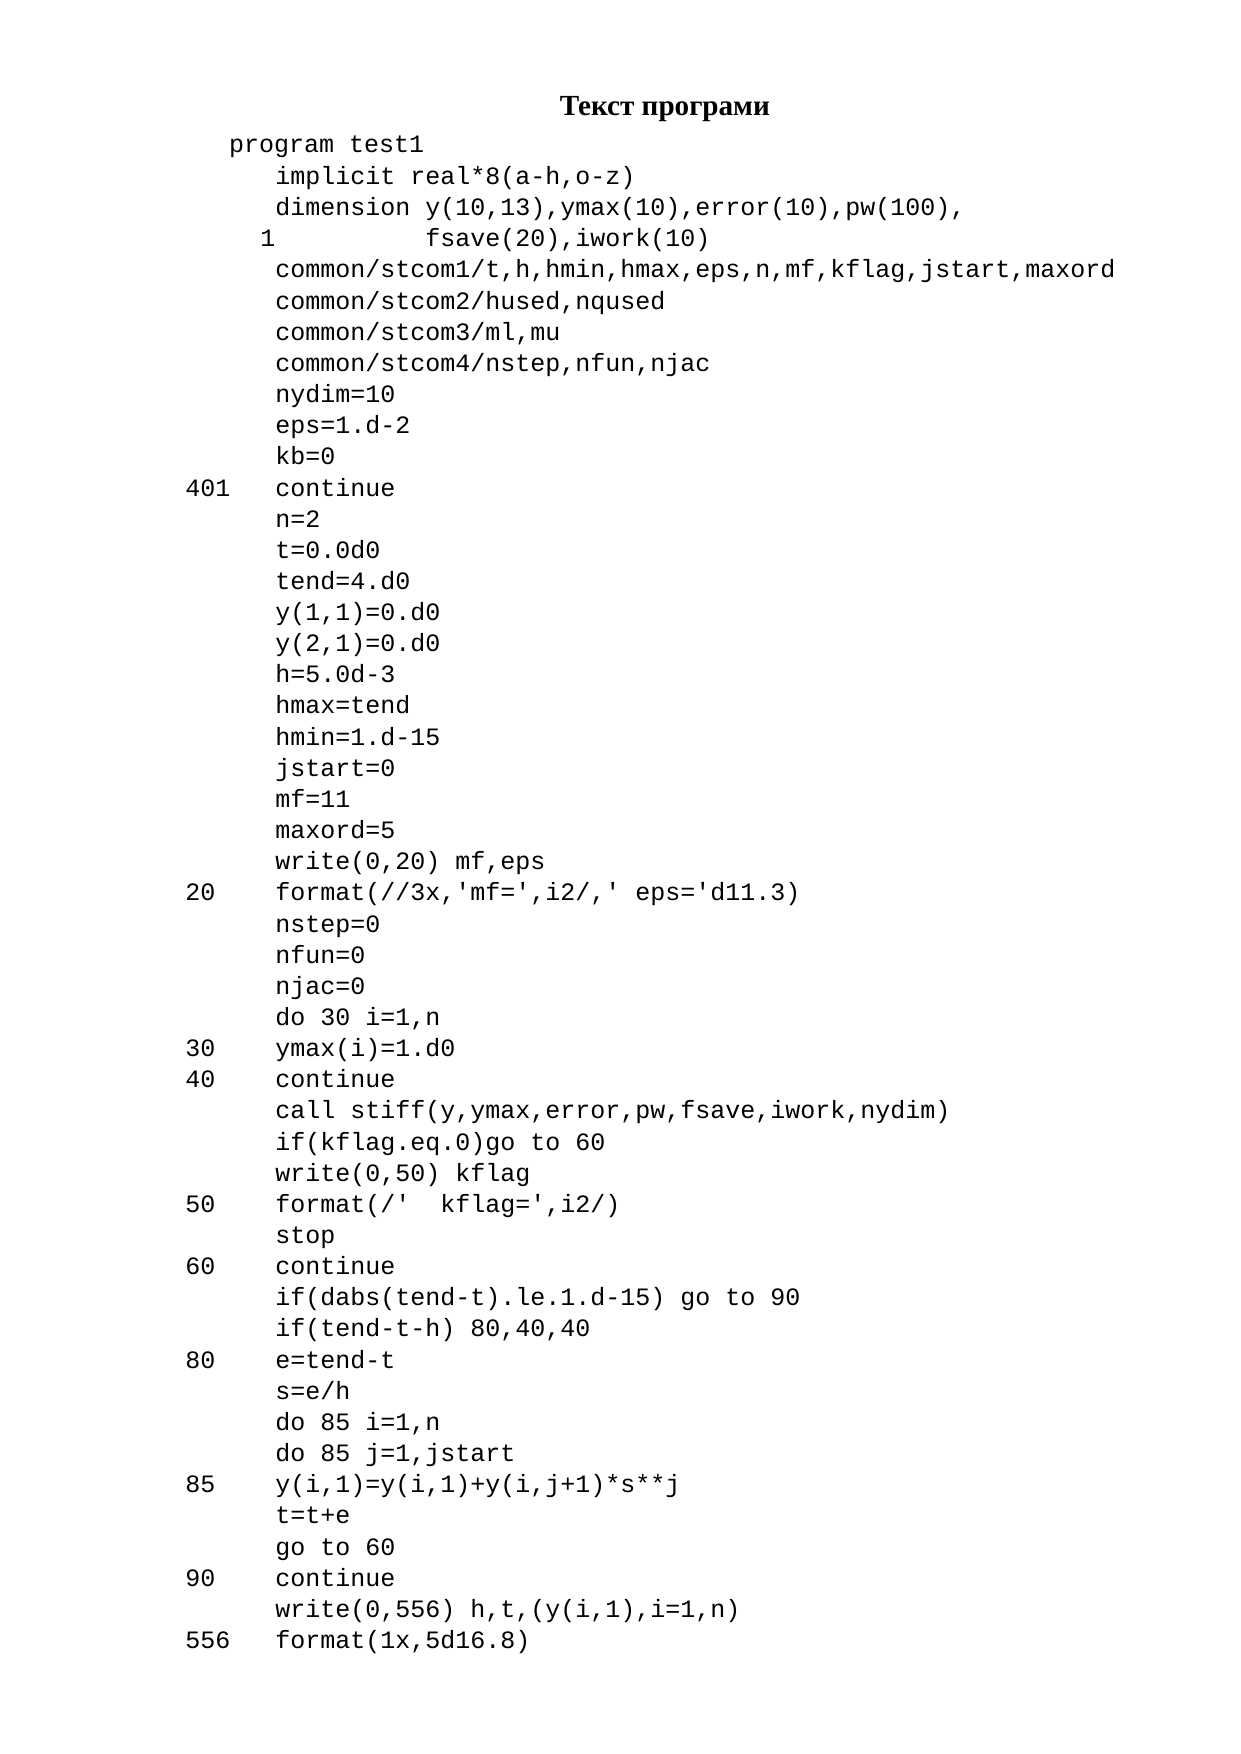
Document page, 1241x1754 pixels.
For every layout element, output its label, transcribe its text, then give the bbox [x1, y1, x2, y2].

text common/stcom1/t,h,hmin,hmax,eps,n,mf,kflag,jstart,maxord [185, 257, 1152, 285]
text 30 ymax(i)=1.d0 [185, 1036, 1152, 1064]
text if(tend-t-h) 80,40,40 [185, 1316, 1152, 1344]
text 80 e=tend-t [185, 1347, 1152, 1376]
text kb=0 [185, 444, 1152, 472]
text njac=0 [185, 973, 1152, 1002]
text common/stcom2/hused,nqused [185, 288, 1152, 317]
text 401 continue [185, 475, 1152, 503]
text t=t+e [185, 1503, 1152, 1531]
text y(2,1)=0.d0 [185, 631, 1152, 659]
text 40 continue [185, 1067, 1152, 1095]
text s=e/h [185, 1378, 1152, 1407]
text common/stcom4/nstep,nfun,njac [185, 351, 1152, 379]
text jstart=0 [185, 755, 1152, 784]
text eps=1.d-2 [185, 413, 1152, 441]
text if(kflag.eq.0)go to 60 [185, 1129, 1152, 1157]
text 556 format(1x,5d16.8) [185, 1627, 1152, 1656]
text 1 fsave(20),iwork(10) [185, 226, 1152, 254]
text h=5.0d-3 [185, 662, 1152, 690]
text go to 60 [185, 1534, 1152, 1562]
text 90 continue [185, 1565, 1152, 1593]
text implicit real*8(a-h,o-z) [185, 164, 1152, 192]
text if(dabs(tend-t).le.1.d-15) go to 90 [185, 1285, 1152, 1313]
text do 85 i=1,n [185, 1409, 1152, 1438]
text 50 format(/' kflag=',i2/) [185, 1191, 1152, 1220]
text y(1,1)=0.d0 [185, 600, 1152, 628]
text dimension y(10,13),ymax(10),error(10),pw(100), [185, 195, 1152, 223]
text t=0.0d0 [185, 537, 1152, 566]
text hmin=1.d-15 [185, 724, 1152, 753]
text nydim=10 [185, 382, 1152, 410]
text call stiff(y,ymax,error,pw,fsave,iwork,nydim) [185, 1098, 1152, 1126]
text nstep=0 [185, 911, 1152, 939]
text common/stcom3/ml,mu [185, 319, 1152, 348]
text do 85 j=1,jstart [185, 1441, 1152, 1469]
text Текст програми [185, 88, 1152, 122]
text maxord=5 [185, 818, 1152, 846]
text write(0,20) mf,eps [185, 849, 1152, 877]
text nfun=0 [185, 942, 1152, 971]
text 20 format(//3x,'mf=',i2/,' eps='d11.3) [185, 880, 1152, 908]
text write(0,50) kflag [185, 1160, 1152, 1189]
text write(0,556) h,t,(y(i,1),i=1,n) [185, 1596, 1152, 1625]
text 60 continue [185, 1254, 1152, 1282]
text do 30 i=1,n [185, 1004, 1152, 1033]
text stop [185, 1223, 1152, 1251]
text 85 y(i,1)=y(i,1)+y(i,j+1)*s**j [185, 1472, 1152, 1500]
text n=2 [185, 506, 1152, 534]
text hmax=tend [185, 693, 1152, 721]
text program test1 [185, 125, 1152, 160]
text tend=4.d0 [185, 568, 1152, 597]
text mf=11 [185, 787, 1152, 815]
